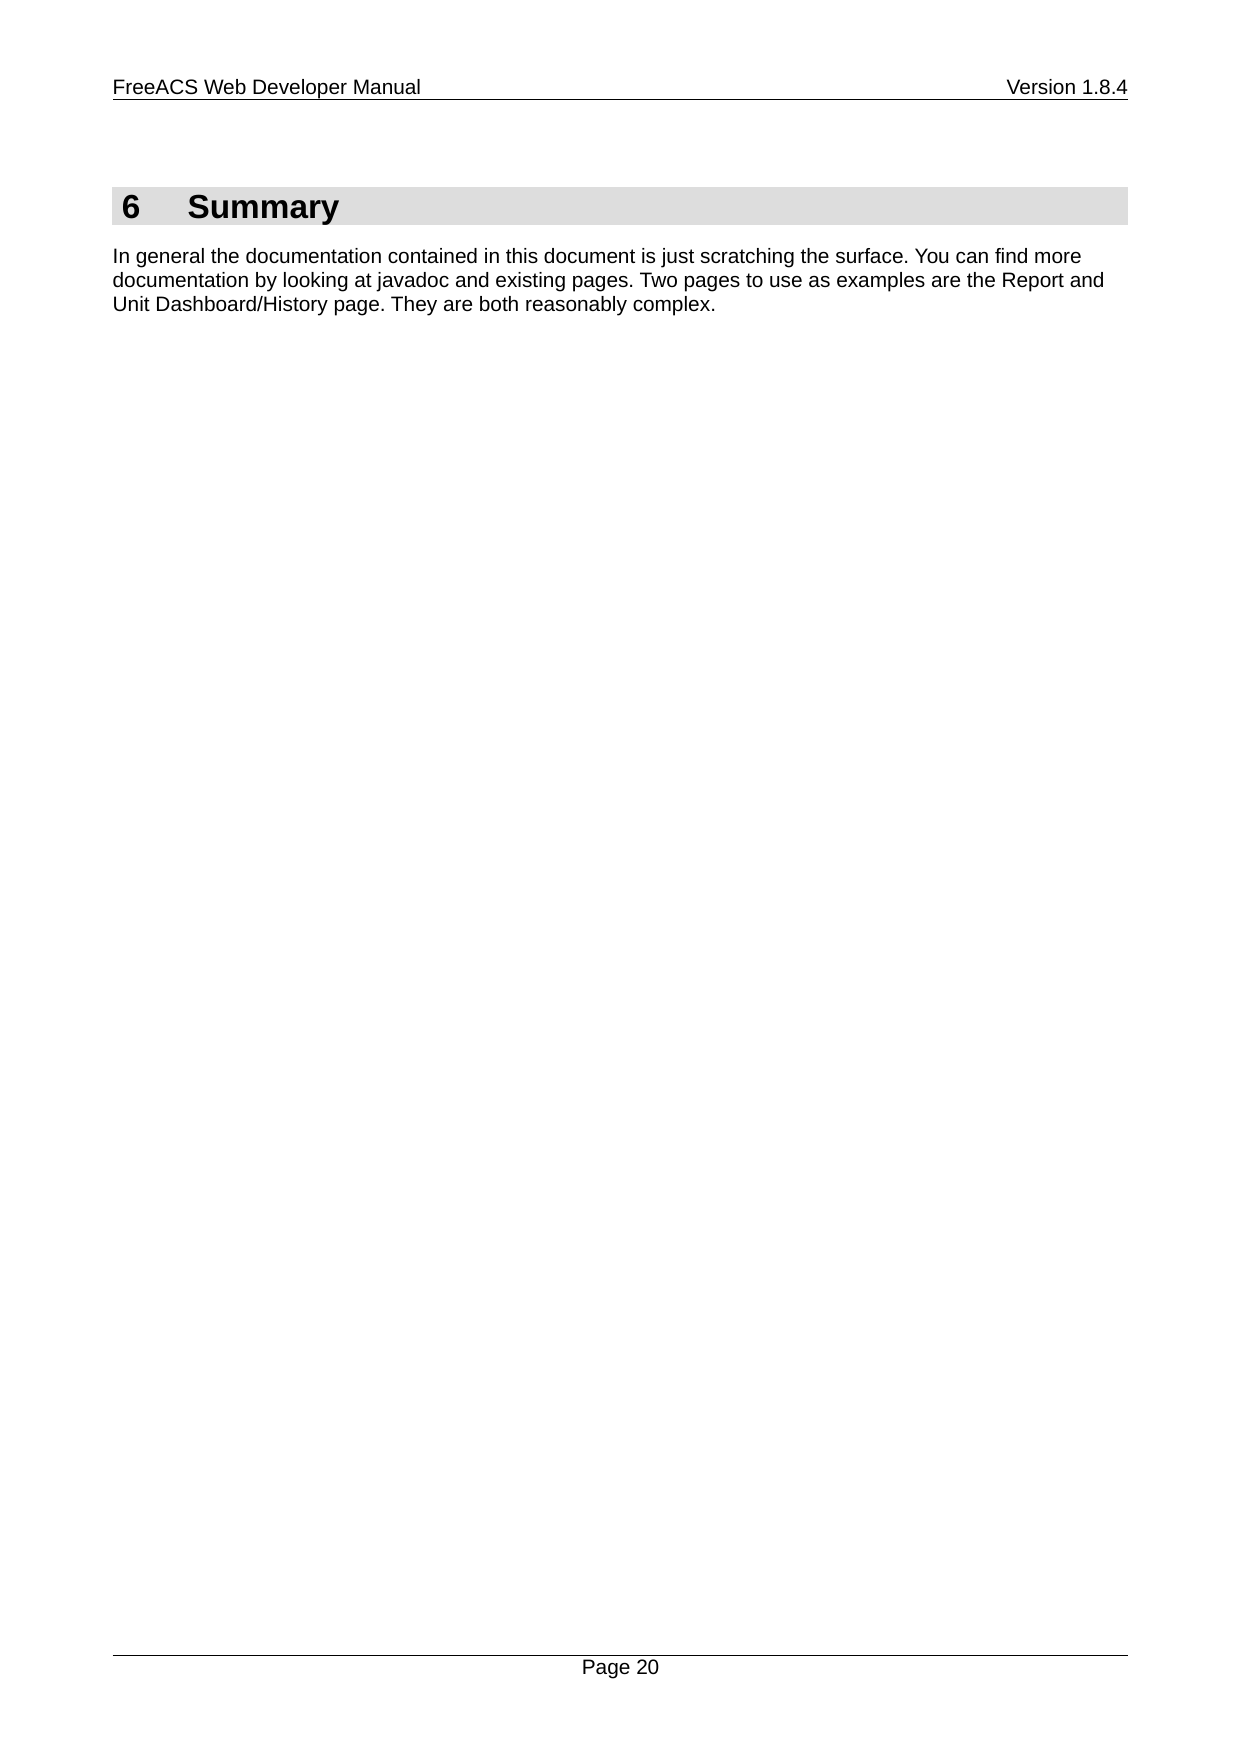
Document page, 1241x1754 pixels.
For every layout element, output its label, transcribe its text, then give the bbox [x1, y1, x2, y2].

subtitle Summary [112, 187, 1128, 225]
text In general the documentation contained in this document is just scratching the surface. You can find more documentation by looking at javadoc and existing pages. Two pages to use as examples are the Report and Unit Dashboard/History page. They are both reasonably complex. [112, 244, 1128, 316]
